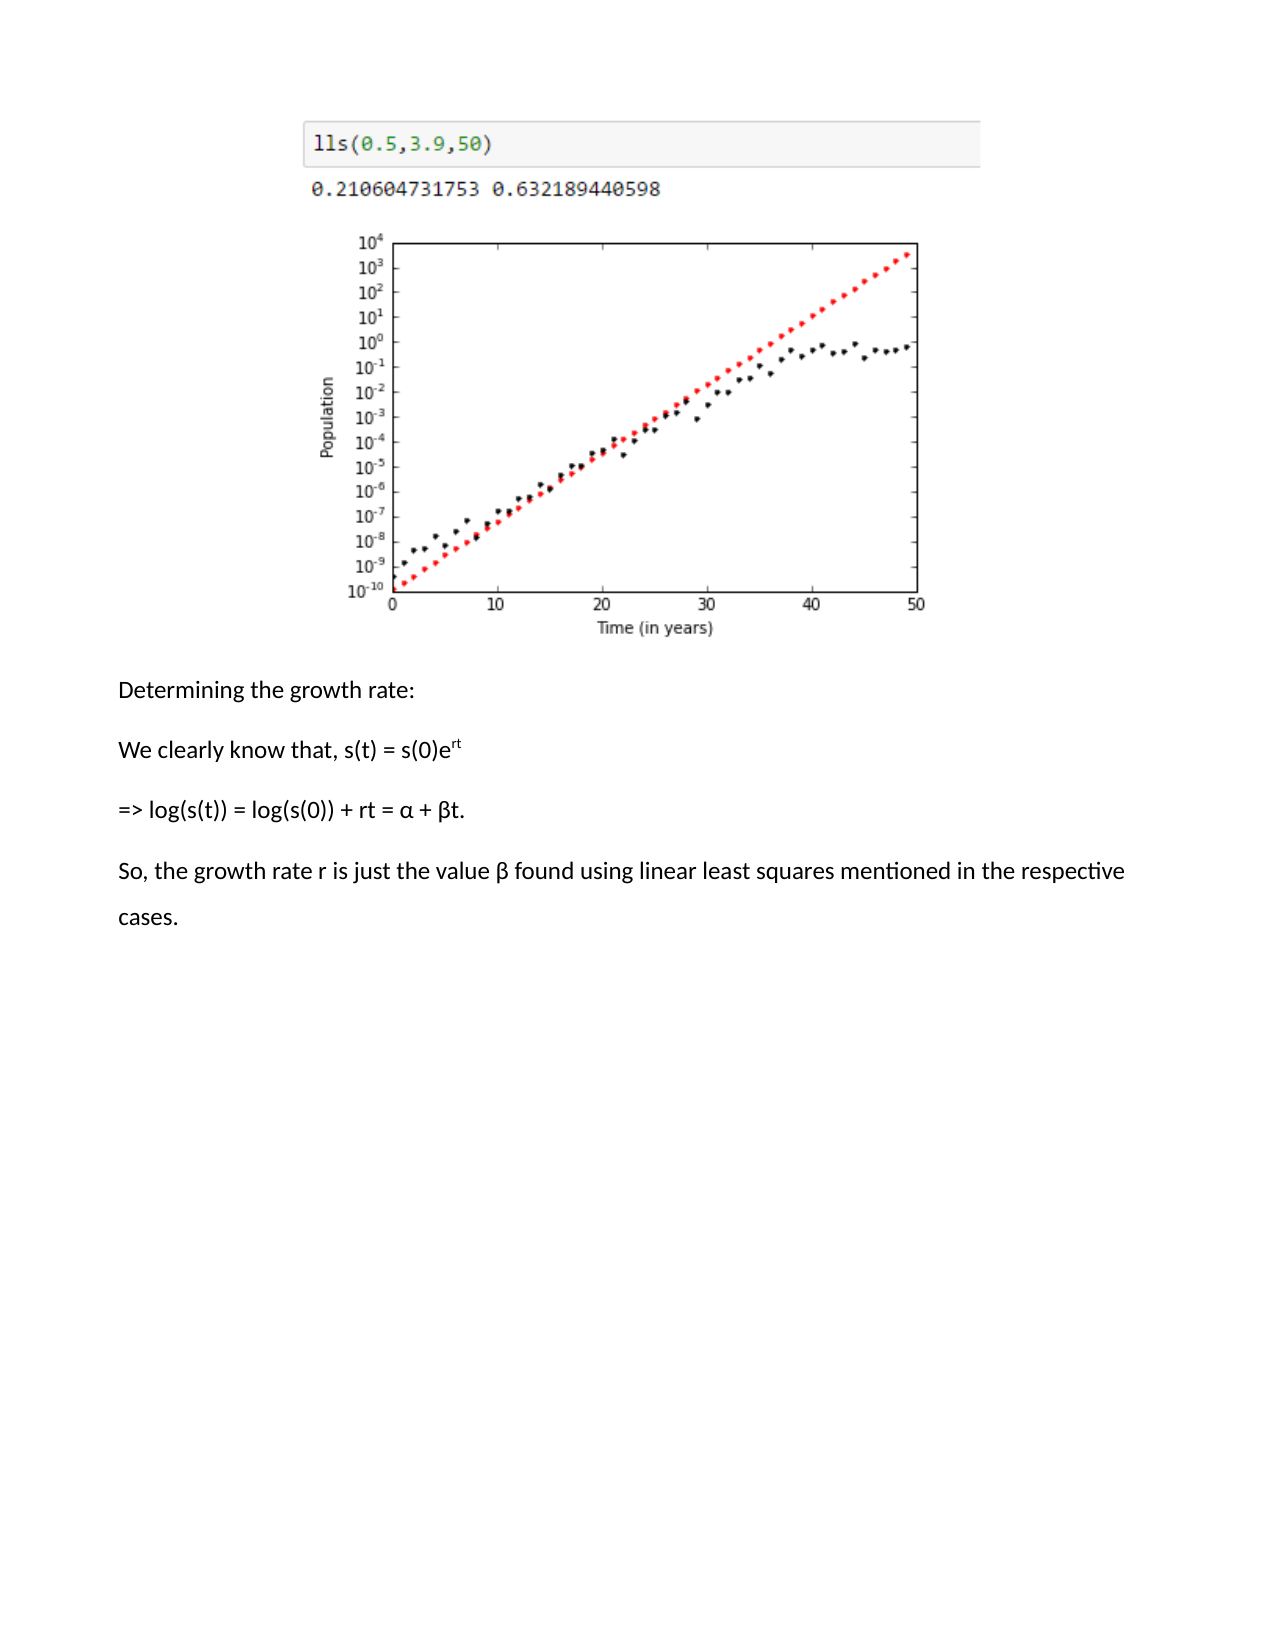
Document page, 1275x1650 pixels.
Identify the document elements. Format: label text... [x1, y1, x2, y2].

text So, the growth rate r is just the value β found using linear least squares mentioned in the respective cases. [118, 855, 1157, 931]
text Determining the growth rate: [118, 118, 1157, 704]
text We clearly know that, s(t) = s(0)ert [118, 734, 1157, 765]
picture [294, 118, 981, 659]
text => log(s(t)) = log(s(0)) + rt = α + βt. [118, 794, 1157, 825]
